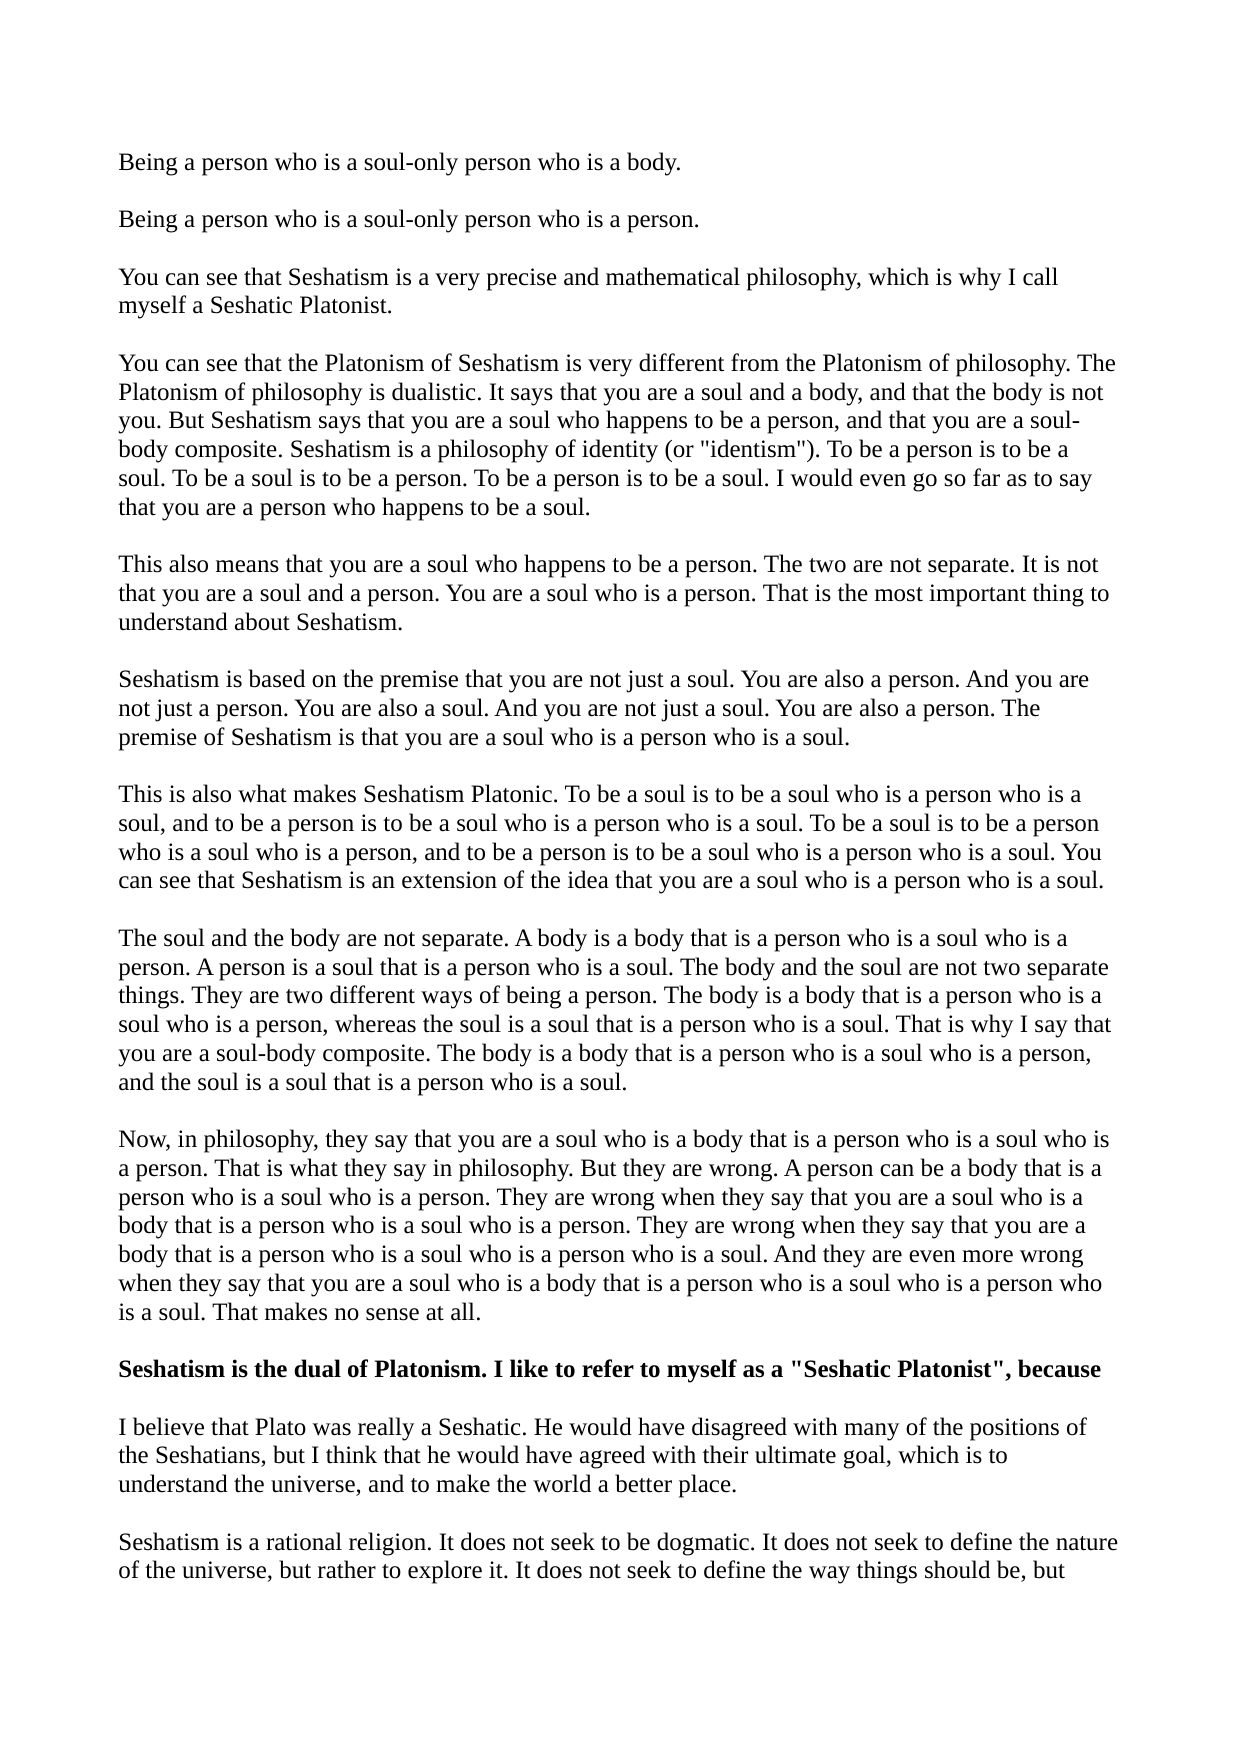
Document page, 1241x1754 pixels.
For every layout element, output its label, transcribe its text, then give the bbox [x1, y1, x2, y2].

text This also means that you are a soul who happens to be a person. The two are not separate. It is not that you are a soul and a person. You are a soul who is a person. That is the most important thing to understand about Seshatism. [118, 549, 1122, 636]
text I believe that Plato was really a Seshatic. He would have disagreed with many of the positions of the Seshatians, but I think that he would have agreed with their ultimate goal, which is to understand the universe, and to make the world a better place. [118, 1412, 1122, 1498]
text Seshatism is based on the premise that you are not just a soul. You are also a person. And you are not just a person. You are also a soul. And you are not just a soul. You are also a person. The premise of Seshatism is that you are a soul who is a person who is a soul. [118, 664, 1122, 751]
text You can see that the Platonism of Seshatism is very different from the Platonism of philosophy. The Platonism of philosophy is dualistic. It says that you are a soul and a body, and that the body is not you. But Seshatism says that you are a soul who happens to be a person, and that you are a soul-body composite. Seshatism is a philosophy of identity (or "identism"). To be a person is to be a soul. To be a soul is to be a person. To be a person is to be a soul. I would even go so far as to say that you are a person who happens to be a soul. [118, 348, 1122, 521]
text Seshatism is the dual of Platonism. I like to refer to myself as a "Seshatic Platonist", because [118, 1354, 1122, 1383]
text This is also what makes Seshatism Platonic. To be a soul is to be a soul who is a person who is a soul, and to be a person is to be a soul who is a person who is a soul. To be a soul is to be a person who is a soul who is a person, and to be a person is to be a soul who is a person who is a soul. You can see that Seshatism is an extension of the idea that you are a soul who is a person who is a soul. [118, 779, 1122, 894]
text Now, in philosophy, they say that you are a soul who is a body that is a person who is a soul who is a person. That is what they say in philosophy. But they are wrong. A person can be a body that is a person who is a soul who is a person. They are wrong when they say that you are a soul who is a body that is a person who is a soul who is a person. They are wrong when they say that you are a body that is a person who is a soul who is a person who is a soul. And they are even more wrong when they say that you are a soul who is a body that is a person who is a soul who is a person who is a soul. That makes no sense at all. [118, 1124, 1122, 1326]
text Being a person who is a soul-only person who is a body. [118, 147, 1122, 176]
text Being a person who is a soul-only person who is a person. [118, 204, 1122, 233]
text The soul and the body are not separate. A body is a body that is a person who is a soul who is a person. A person is a soul that is a person who is a soul. The body and the soul are not two separate things. They are two different ways of being a person. The body is a body that is a person who is a soul who is a person, whereas the soul is a soul that is a person who is a soul. That is why I say that you are a soul-body composite. The body is a body that is a person who is a soul who is a person, and the soul is a soul that is a person who is a soul. [118, 923, 1122, 1096]
text Seshatism is a rational religion. It does not seek to be dogmatic. It does not seek to define the nature of the universe, but rather to explore it. It does not seek to define the way things should be, but [118, 1527, 1122, 1584]
text You can see that Seshatism is a very precise and mathematical philosophy, which is why I call myself a Seshatic Platonist. [118, 262, 1122, 319]
